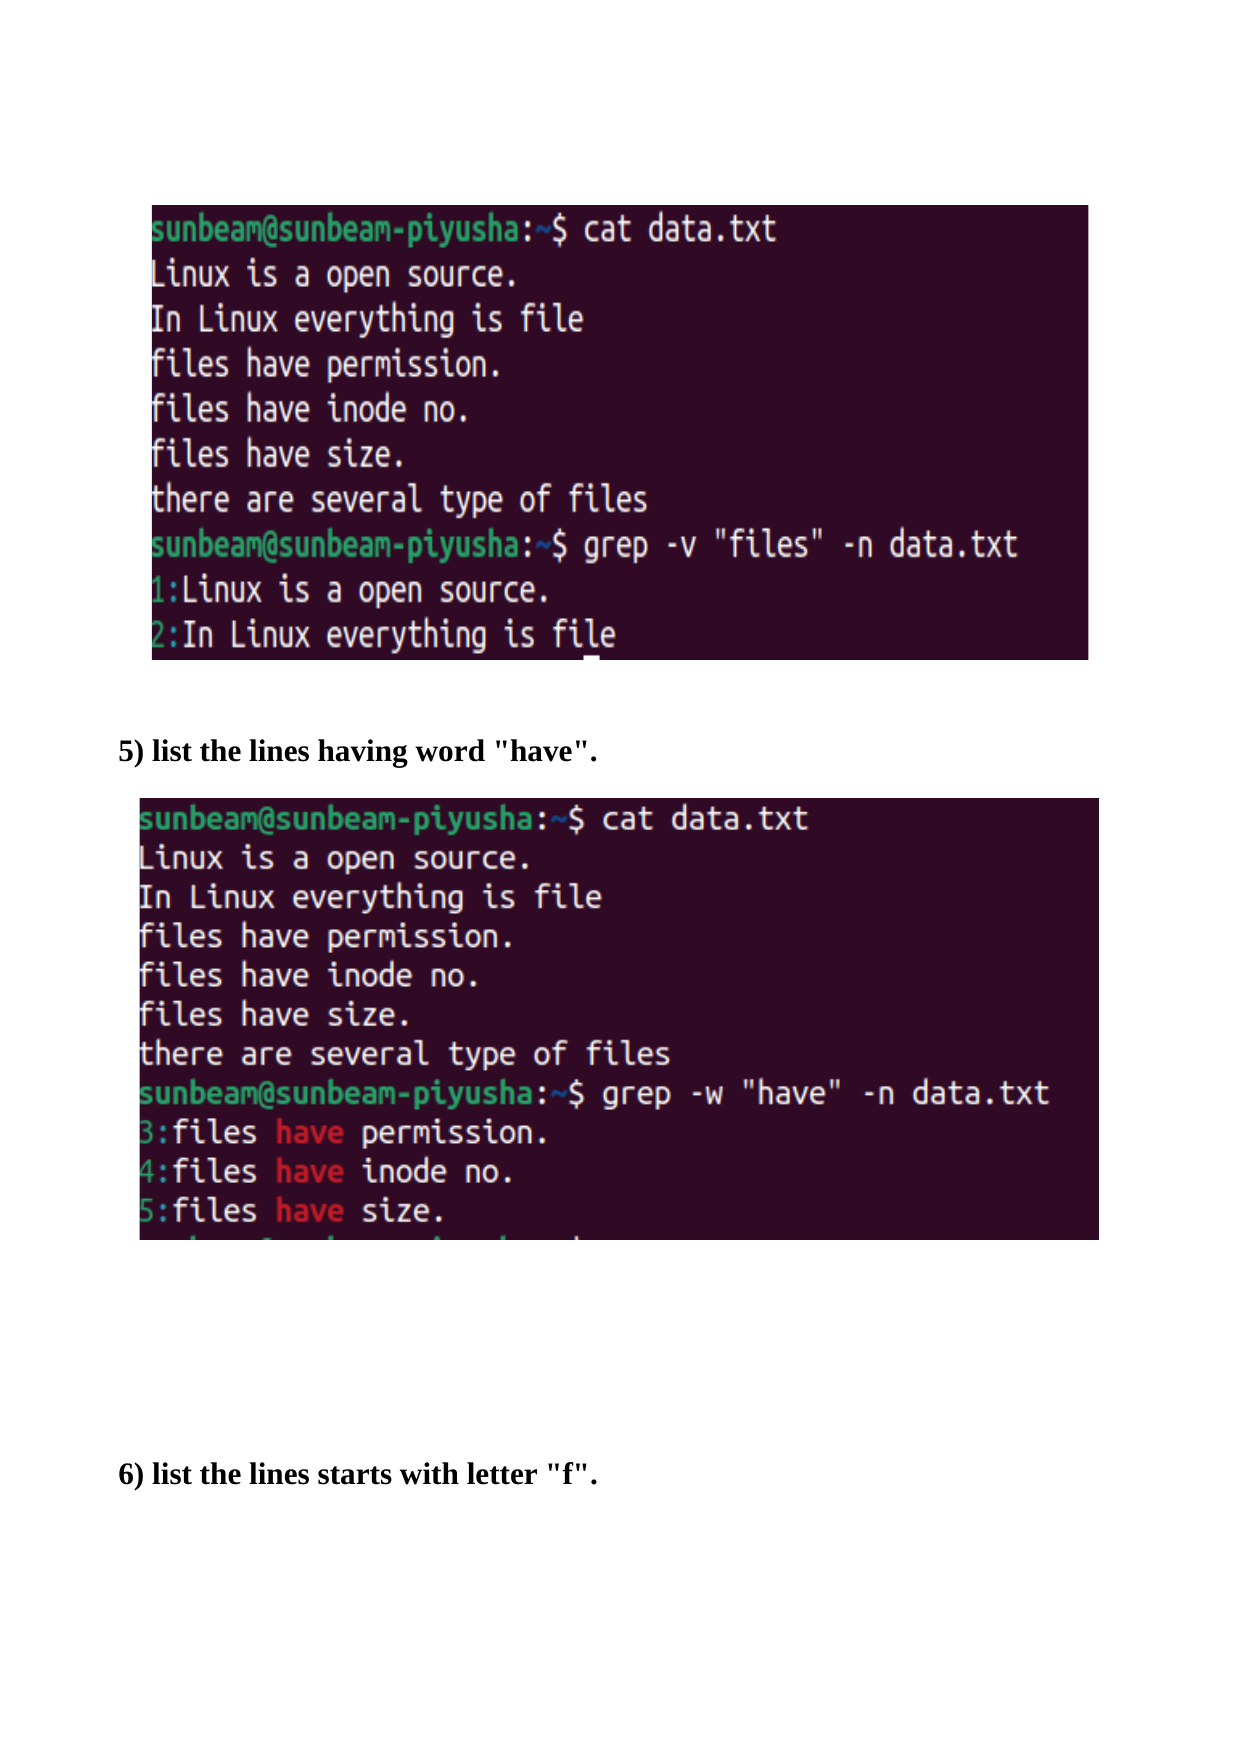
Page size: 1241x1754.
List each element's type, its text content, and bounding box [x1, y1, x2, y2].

picture [151, 205, 1089, 660]
picture [139, 798, 1099, 1240]
text 6) list the lines starts with letter "f". [118, 1455, 1122, 1491]
text 5) list the lines having word "have". [118, 732, 1122, 768]
